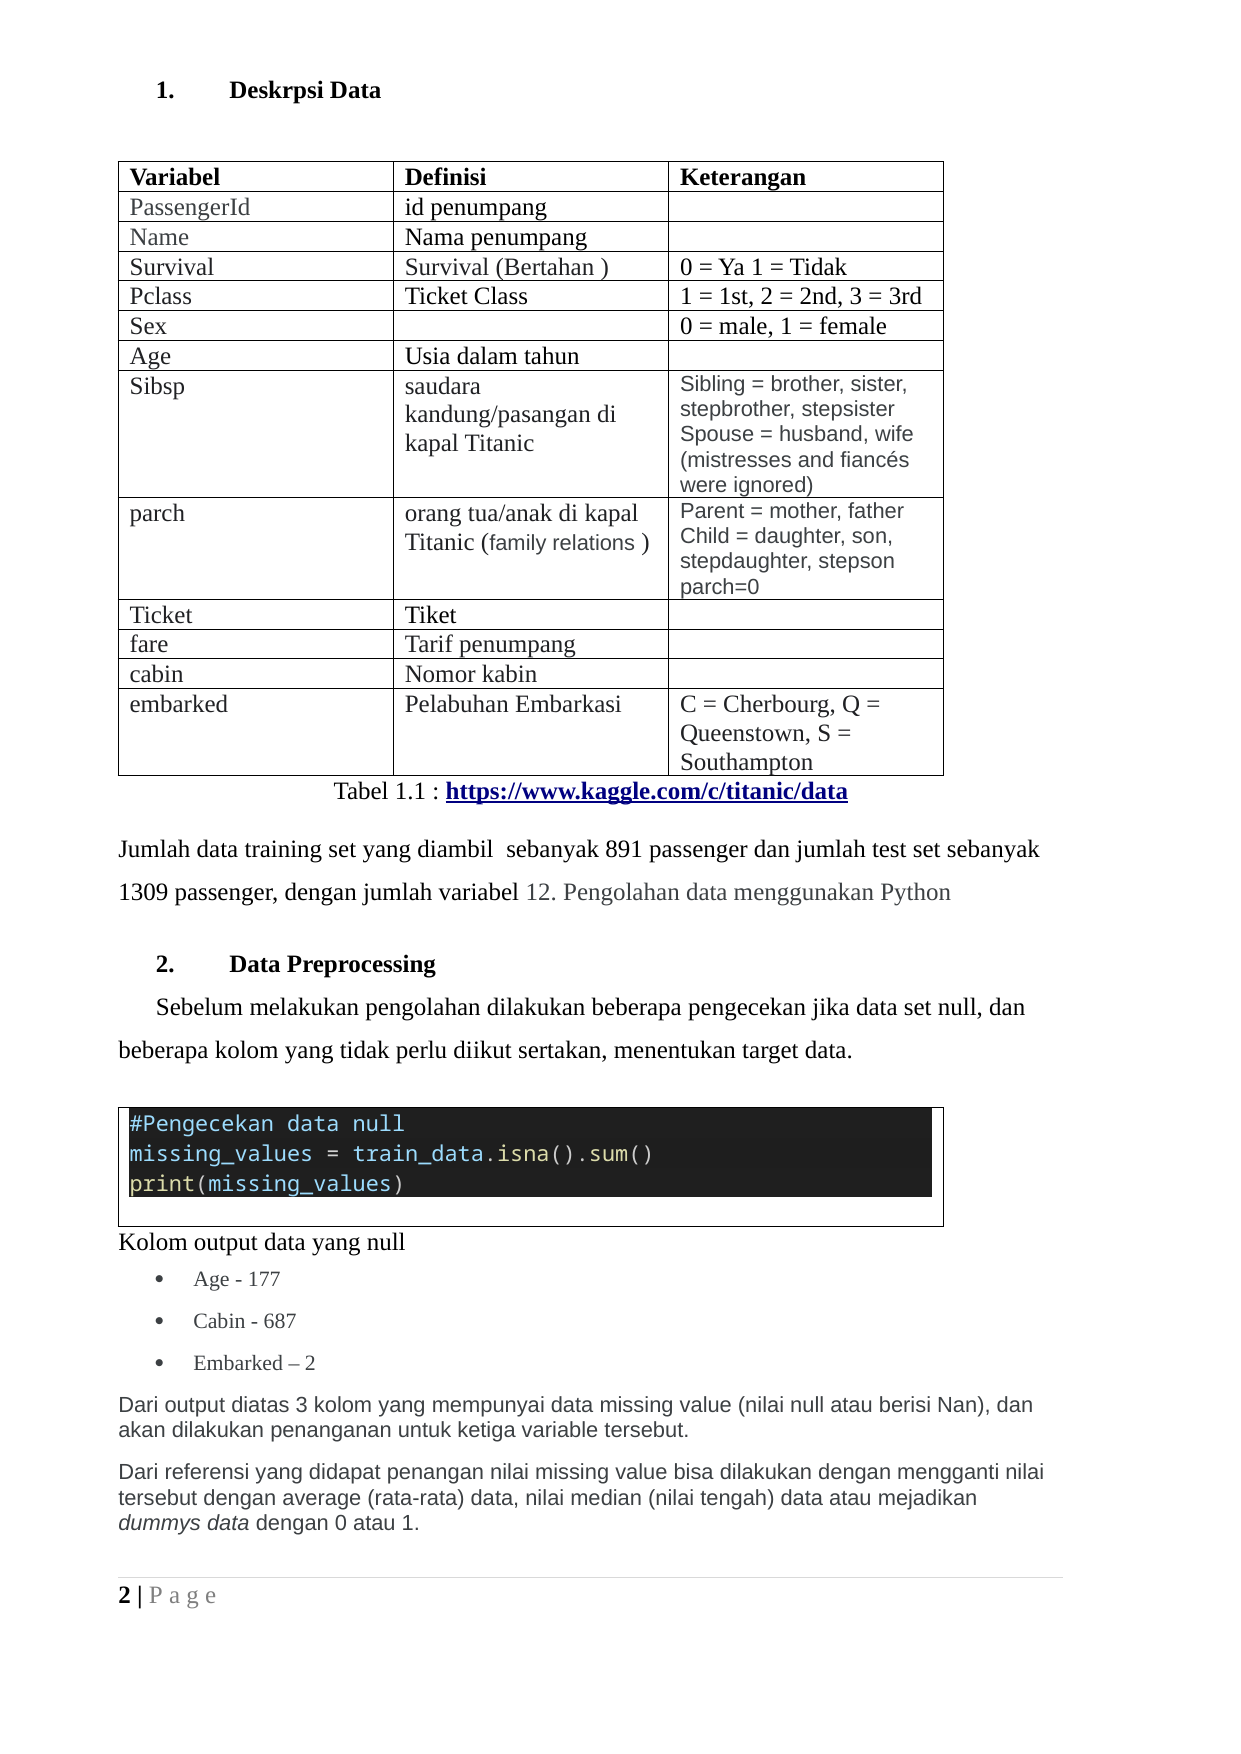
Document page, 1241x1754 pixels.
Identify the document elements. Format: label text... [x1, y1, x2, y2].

table_header #Pengecekan data null missing_values = train_data.isna().sum() print(missing_values) [119, 1108, 943, 1226]
list Embarked – 2 [156, 1350, 1063, 1375]
table_cell [669, 192, 943, 221]
text Dari output diatas 3 kolom yang mempunyai data missing value (nilai null atau berisi Nan), dan akan dilakukan penanganan untuk ketiga variable tersebut. [118, 1392, 1063, 1442]
table_cell parch [119, 498, 393, 599]
table_cell Name [119, 222, 393, 251]
table_cell cabin [119, 659, 393, 688]
text Dari referensi yang didapat penangan nilai missing value bisa dilakukan dengan mengganti nilai tersebut dengan average (rata-rata) data, nilai median (nilai tengah) data atau mejadikan dummys data dengan 0 atau 1. [118, 1459, 1063, 1535]
table_cell orang tua/anak di kapal Titanic (family relations ) [394, 498, 668, 599]
table_cell Survival [119, 252, 393, 280]
text Tabel 1.1 : https://www.kaggle.com/c/titanic/data [118, 776, 1063, 805]
text Kolom output data yang null [118, 1227, 1063, 1256]
table_cell Ticket [119, 600, 393, 628]
table_cell id penumpang [394, 192, 668, 221]
table_cell Age [119, 341, 393, 370]
table_cell Survival (Bertahan ) [394, 252, 668, 280]
table_cell C = Cherbourg, Q = Queenstown, S = Southampton [669, 689, 943, 775]
table_cell embarked [119, 689, 393, 775]
list Data Preprocessing [156, 949, 1063, 978]
table_cell Tiket [394, 600, 668, 628]
table_cell [669, 659, 943, 688]
table_cell Pclass [119, 281, 393, 310]
table_cell Ticket Class [394, 281, 668, 310]
table_cell Nomor kabin [394, 659, 668, 688]
table_cell [669, 600, 943, 628]
table_cell saudara kandung/pasangan di kapal Titanic [394, 371, 668, 497]
table_cell 0 = Ya 1 = Tidak [669, 252, 943, 280]
table_cell fare [119, 630, 393, 658]
table_cell Tarif penumpang [394, 630, 668, 658]
table_cell [669, 341, 943, 370]
text Jumlah data training set yang diambil sebanyak 891 passenger dan jumlah test set sebanyak 1309 passenger, dengan jumlah variabel 12. Pengolahan data menggunakan Python [118, 834, 1063, 906]
table_header Definisi [394, 162, 668, 191]
table_cell [394, 311, 668, 340]
table_header Variabel [119, 162, 393, 191]
table_cell 1 = 1st, 2 = 2nd, 3 = 3rd [669, 281, 943, 310]
list Age - 177 [156, 1266, 1063, 1292]
table_cell Sibling = brother, sister, stepbrother, stepsister Spouse = husband, wife (mistresses and fiancés were ignored) [669, 371, 943, 497]
table_cell Pelabuhan Embarkasi [394, 689, 668, 775]
table_cell [669, 630, 943, 658]
table_cell PassengerId [119, 192, 393, 221]
table_cell Nama penumpang [394, 222, 668, 251]
table_cell Sex [119, 311, 393, 340]
table_cell Parent = mother, father Child = daughter, son, stepdaughter, stepson parch=0 [669, 498, 943, 599]
list Deskrpsi Data [156, 75, 1063, 104]
table_cell [669, 222, 943, 251]
table_header Keterangan [669, 162, 943, 191]
table_cell Usia dalam tahun [394, 341, 668, 370]
table_cell Sibsp [119, 371, 393, 497]
table_cell 0 = male, 1 = female [669, 311, 943, 340]
list Cabin - 687 [156, 1308, 1063, 1333]
text Sebelum melakukan pengolahan dilakukan beberapa pengecekan jika data set null, dan beberapa kolom yang tidak perlu diikut sertakan, menentukan target data. [118, 992, 1063, 1064]
